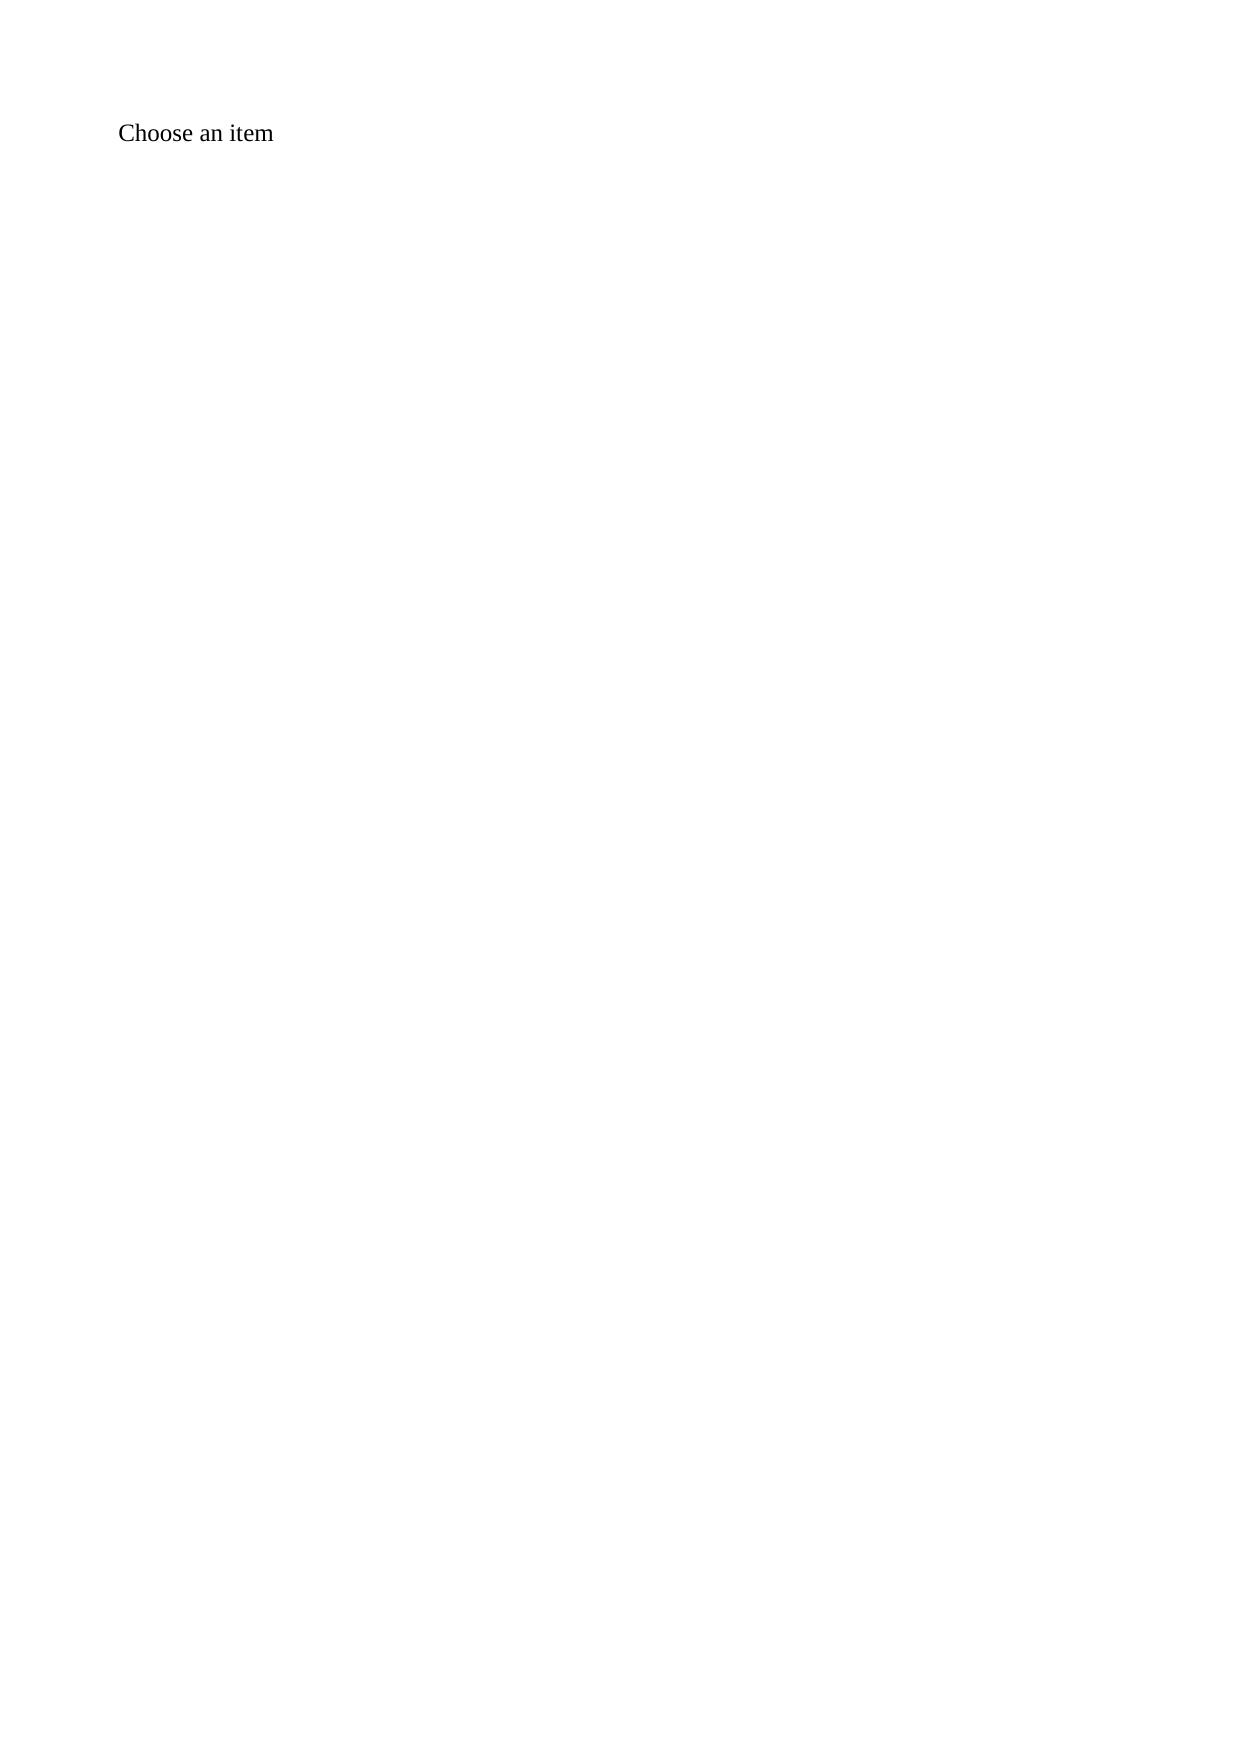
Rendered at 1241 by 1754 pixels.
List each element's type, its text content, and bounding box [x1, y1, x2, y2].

text Choose an item [118, 118, 1122, 147]
